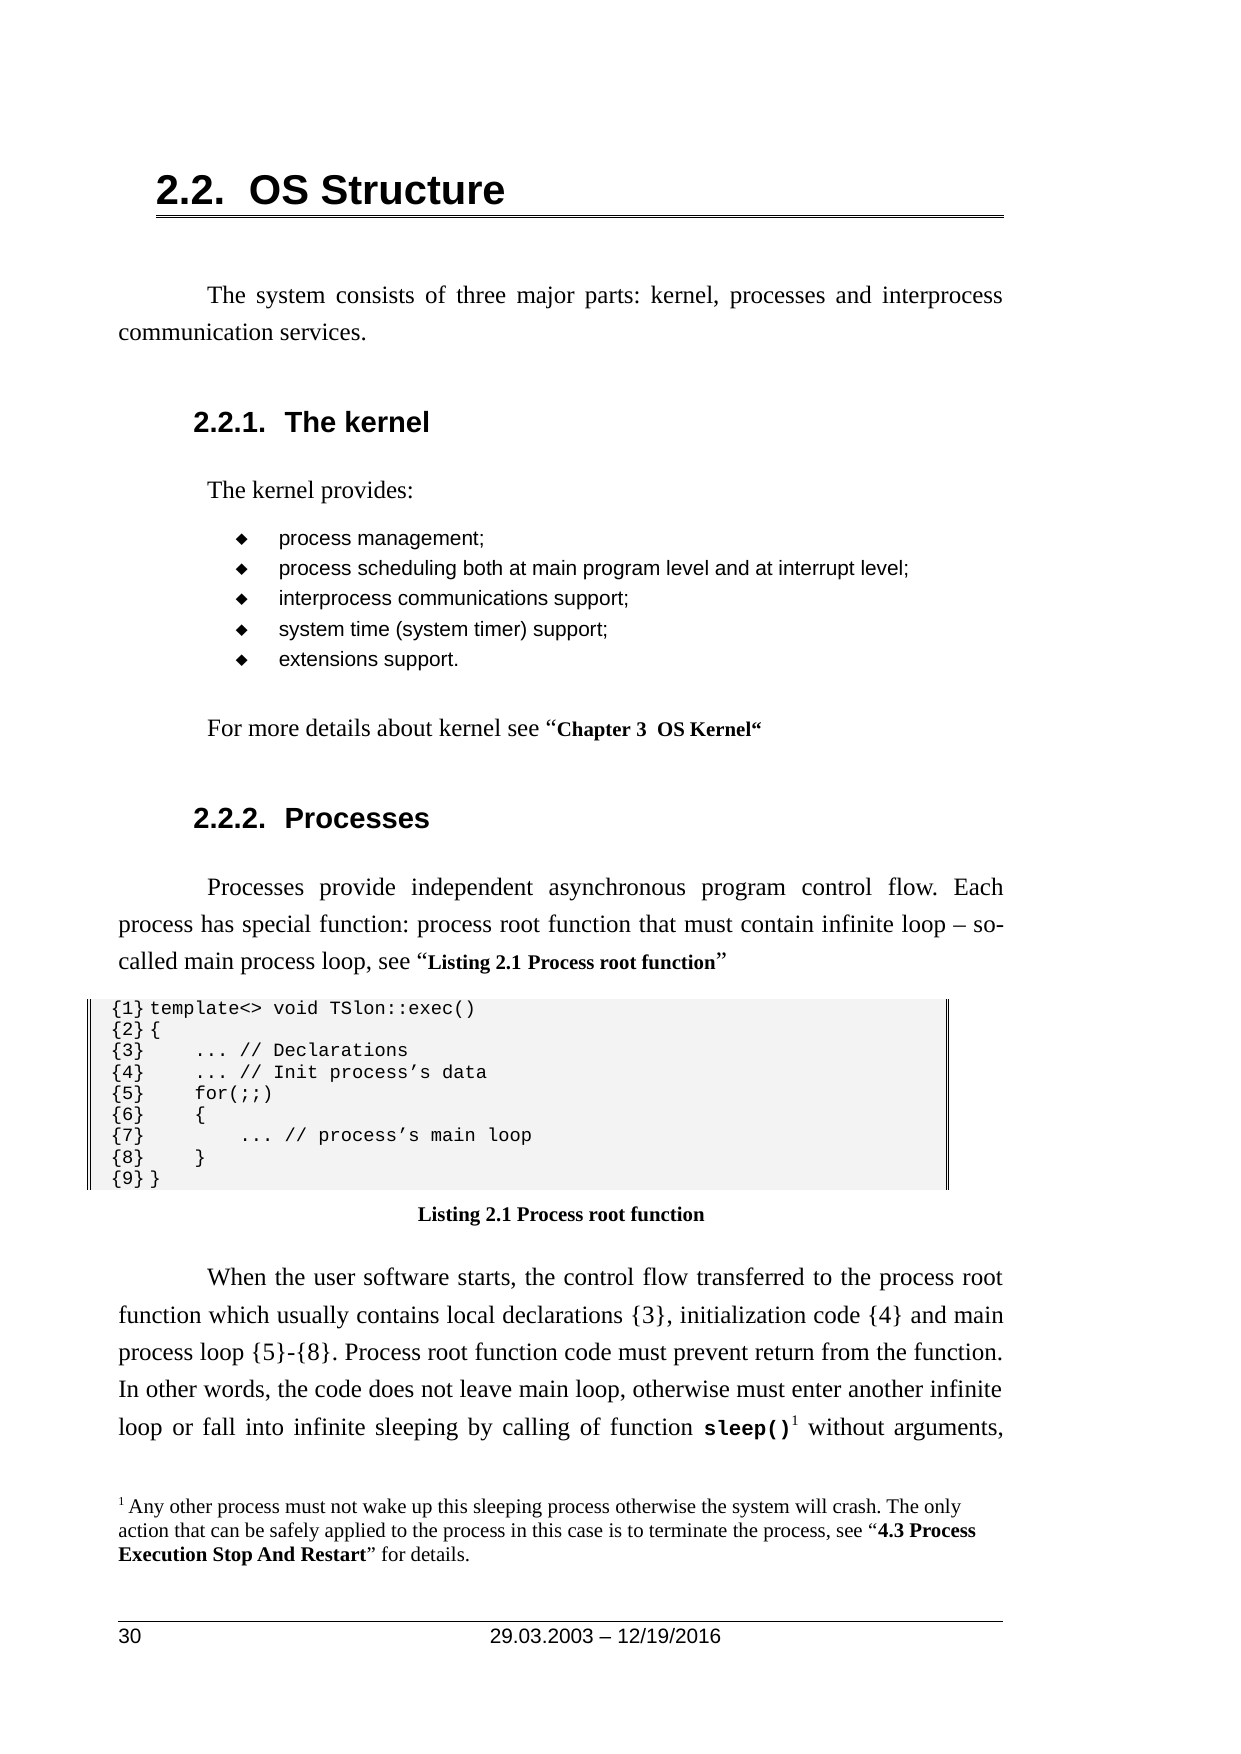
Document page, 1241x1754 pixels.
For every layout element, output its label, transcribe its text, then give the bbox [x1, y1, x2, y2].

list } [91, 1169, 946, 1190]
list interprocess communications support; [236, 586, 1004, 610]
text Listing 2.1 Process root function [118, 1202, 1004, 1226]
list process management; [236, 525, 1004, 549]
list ... // process’s main loop [91, 1126, 946, 1147]
text When the user software starts, the control flow transferred to the process root function which usually contains local declarations {3}, initialization code {4} and main process loop {5}-{8}. Process root function code must prevent return from the function. In other words, the code does not leave main loop, otherwise must enter another infinite loop or fall into infinite sleeping by calling of function sleep() without arguments, [118, 1262, 1004, 1441]
subtitle The kernel [193, 404, 886, 438]
list ... // Declarations [91, 1041, 946, 1062]
text Any other process must not wake up this sleeping process otherwise the system will crash. The only action that can be safely applied to the process in this case is to terminate the process, see “4.3 Process Execution Stop And Restart” for details. [118, 1494, 1004, 1566]
list extensions support. [236, 647, 1004, 671]
subtitle OS Structure [156, 165, 1004, 215]
list template<> void TSlon::exec() [91, 999, 946, 1020]
list for(;;) [91, 1084, 946, 1105]
list process scheduling both at main program level and at interrupt level; [236, 556, 1004, 580]
list ... // Init process’s data [91, 1062, 946, 1084]
list } [91, 1147, 946, 1169]
text The system consists of three major parts: kernel, processes and interprocess communication services. [118, 280, 1004, 346]
list { [91, 1105, 946, 1126]
subtitle Processes [193, 801, 886, 834]
text For more details about kernel see “Chapter 3 OS Kernel“ [118, 713, 1004, 742]
list { [91, 1020, 946, 1041]
list system time (system timer) support; [236, 616, 1004, 640]
text Processes provide independent asynchronous program control flow. Each process has special function: process root function that must contain infinite loop – so-called main process loop, see “Listing 2.1 Process root function” [118, 872, 1004, 975]
text The kernel provides: [118, 476, 1004, 504]
